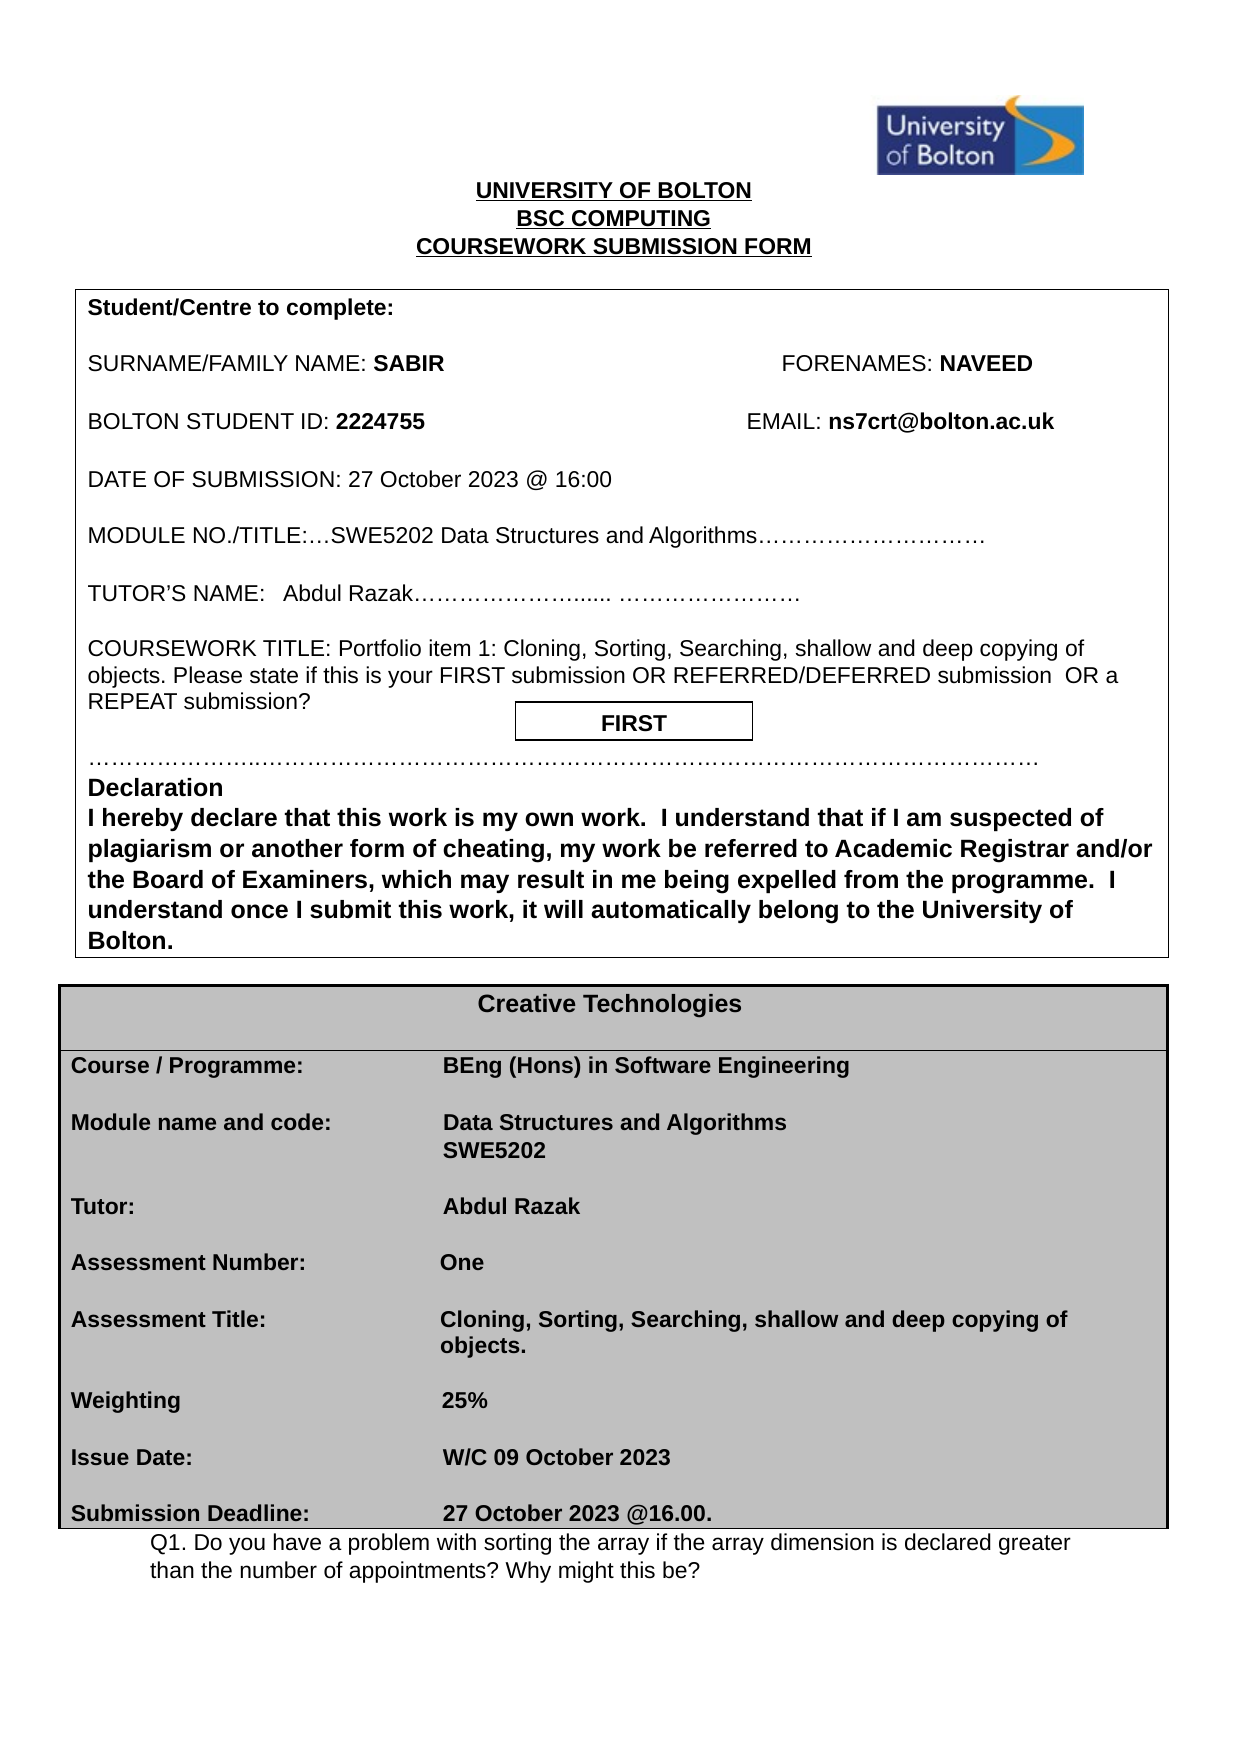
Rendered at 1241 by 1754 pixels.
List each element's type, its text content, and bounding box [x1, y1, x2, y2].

table_header Creative Technologies [61, 987, 1166, 1050]
table_cell Course / Programme: BEng (Hons) in Software Engineering Module name and code: Data Structures and Algorithms SWE5202 Tutor: Abdul Razak Assessment Number: One Assessment Title: Cloning, Sorting, Searching, shallow and deep copying of objects. Weighting 25% Issue Date: W/C 09 October 2023 Submission Deadline: 27 October 2023 @16.00. [61, 1051, 1166, 1528]
text COURSEWORK SUBMISSION FORM [150, 233, 1084, 259]
table_header Student/Centre to complete: SURNAME/FAMILY NAME: SABIR FORENAMES: NAVEED BOLTON STUDENT ID: 2224755 EMAIL: ns7crt@bolton.ac.uk DATE OF SUBMISSION: 27 October 2023 @ 16:00 MODULE NO./TITLE:…SWE5202 Data Structures and Algorithms………………………… TUTOR’S NAME: Abdul Razak…………………...... …………………… COURSEWORK TITLE: Portfolio item 1: Cloning, Sorting, Searching, shallow and deep copying of objects. Please state if this is your FIRST submission OR REFERRED/DEFERRED submission OR a REPEAT submission? …………………..………………………………………………………………………………………… Declaration I hereby declare that this work is my own work. I understand that if I am suspected of plagiarism or another form of cheating, my work be referred to Academic Registrar and/or the Board of Examiners, which may result in me being expelled from the programme. I understand once I submit this work, it will automatically belong to the University of Bolton. [76, 290, 1168, 957]
text Q1. Do you have a problem with sorting the array if the array dimension is declared greater than the number of appointments? Why might this be? [150, 1529, 1090, 1584]
text UNIVERSITY OF BOLTON [150, 177, 1084, 203]
text BSC COMPUTING [150, 205, 1084, 231]
